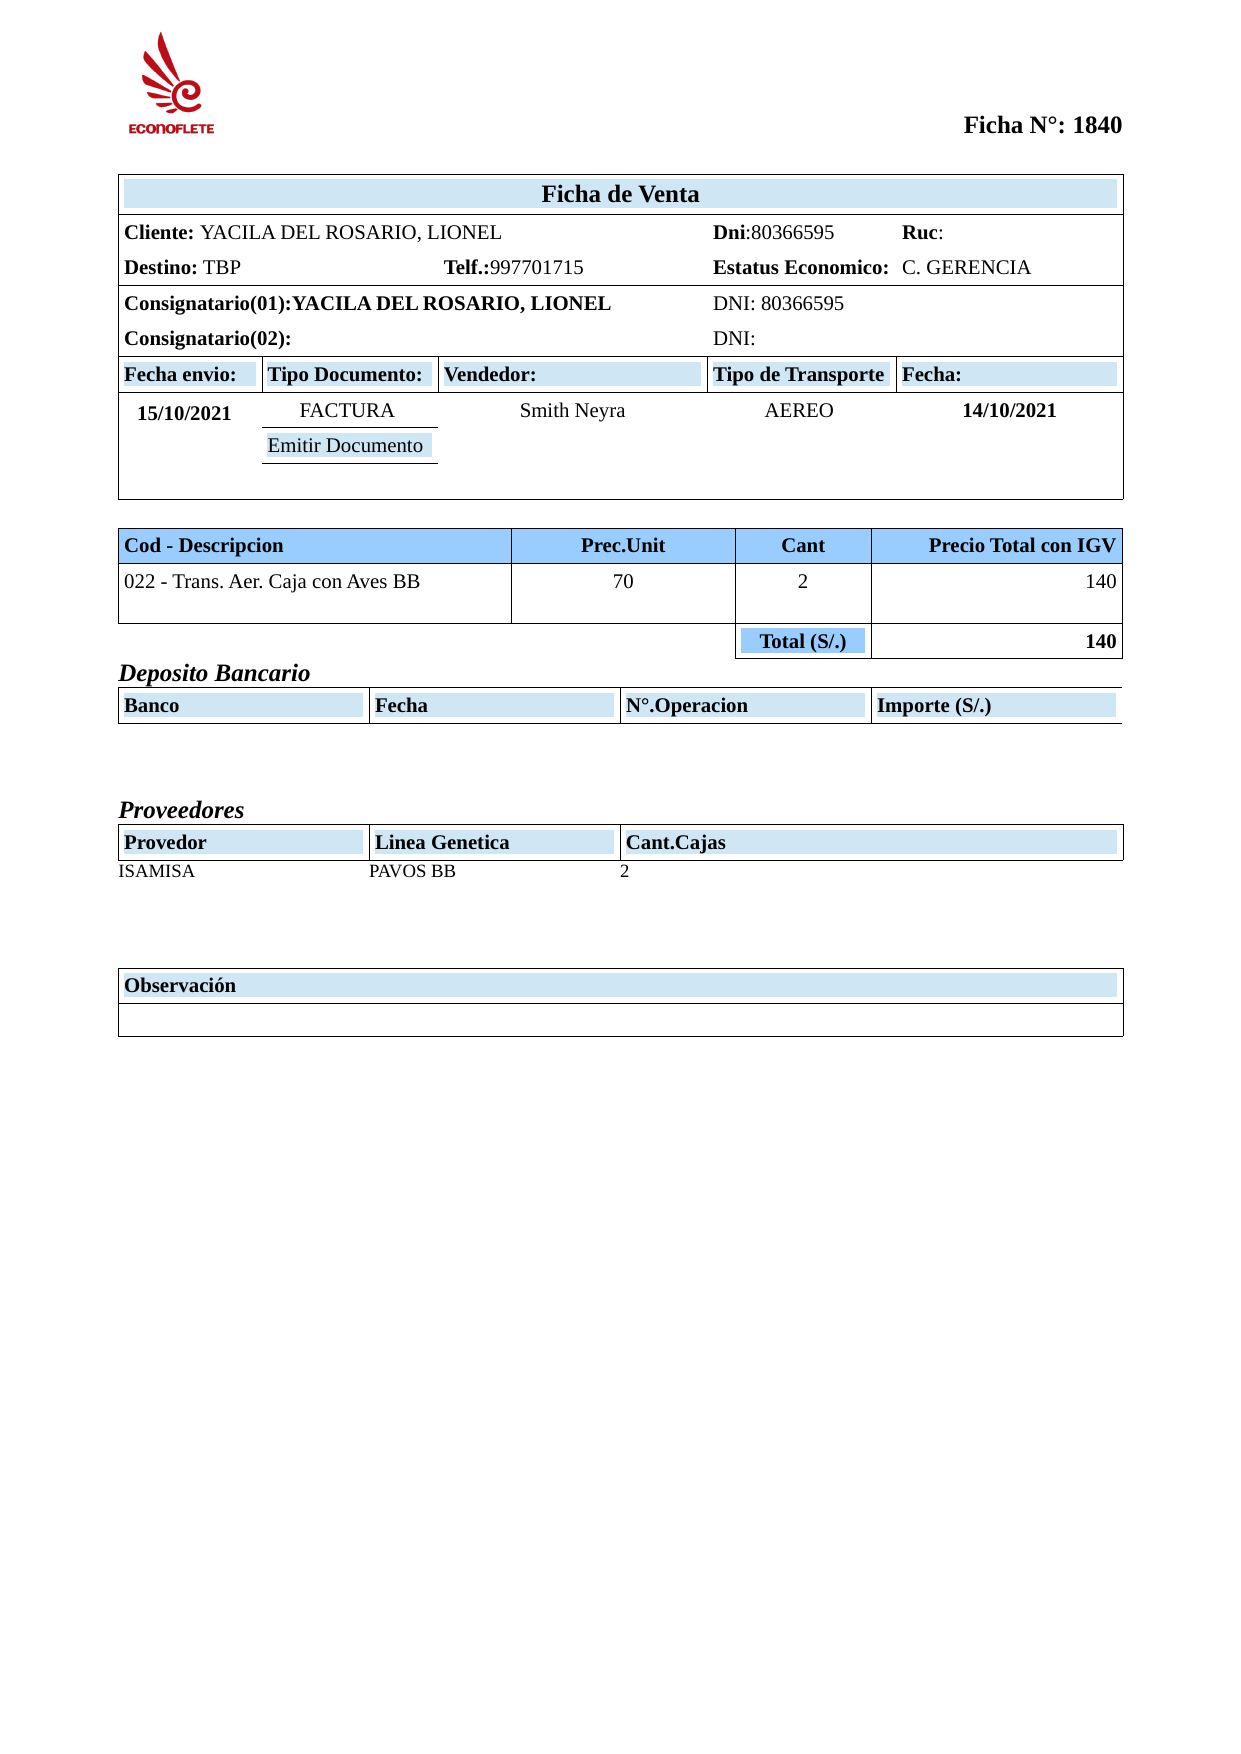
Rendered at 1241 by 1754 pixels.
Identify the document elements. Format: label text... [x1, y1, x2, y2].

table_cell 70 [512, 564, 735, 623]
table_header Importe (S/.) [872, 688, 1122, 723]
table_cell 2 [620, 861, 1123, 881]
table_header Fecha [370, 688, 620, 723]
table_cell [871, 771, 1122, 795]
table_cell [871, 747, 1122, 771]
table_cell [118, 771, 369, 795]
table_cell Estatus Economico: [707, 249, 896, 285]
table_header Ficha de Venta [119, 175, 1123, 214]
table_cell [369, 771, 620, 795]
table_cell [118, 946, 369, 967]
table_cell [118, 903, 369, 924]
table_cell [118, 881, 369, 903]
table_cell Vendedor: [439, 357, 707, 392]
table_cell Fecha: [897, 357, 1123, 392]
table_cell [620, 724, 871, 747]
table_cell [620, 903, 1123, 924]
table_cell [262, 464, 438, 498]
table_cell Consignatario(01):YACILA DEL ROSARIO, LIONEL [119, 286, 707, 321]
table_cell [620, 747, 871, 771]
table_cell [871, 724, 1122, 747]
table_cell 022 - Trans. Aer. Caja con Aves BB [119, 564, 511, 623]
picture [118, 31, 225, 134]
table_cell Cliente: YACILA DEL ROSARIO, LIONEL [119, 215, 707, 249]
table_cell [119, 1004, 1123, 1036]
table_cell Telf.:997701715 [438, 249, 707, 285]
table_cell [511, 624, 735, 658]
table_header Observación [119, 969, 1123, 1003]
table_header Provedor [119, 825, 369, 859]
table_header N°.Operacion [621, 688, 871, 723]
table_cell 140 [872, 564, 1122, 623]
table_cell AEREO [707, 393, 896, 498]
table_cell DNI: 80366595 [707, 286, 1123, 321]
table_cell [369, 946, 620, 967]
table_cell [620, 924, 1123, 946]
table_cell ISAMISA [118, 861, 369, 881]
table_cell Emitir Documento [262, 428, 438, 463]
table_cell [118, 924, 369, 946]
table_cell Dni:80366595 [707, 215, 896, 249]
table_cell [369, 903, 620, 924]
table_cell [118, 747, 369, 771]
table_header Linea Genetica [370, 825, 620, 859]
table_cell [369, 724, 620, 747]
table_cell 2 [736, 564, 871, 623]
table_cell FACTURA [262, 393, 438, 427]
table_cell C. GERENCIA [896, 249, 1123, 285]
table_cell Ruc: [896, 215, 1123, 249]
table_header Cant.Cajas [621, 825, 1123, 859]
table_cell Tipo Documento: [263, 357, 438, 392]
table_header Cod - Descripcion [119, 529, 511, 563]
text Deposito Bancario [118, 658, 1122, 687]
text Proveedores [118, 795, 1122, 824]
table_header Prec.Unit [512, 529, 735, 563]
table_cell PAVOS BB [369, 861, 620, 881]
table_cell [118, 624, 511, 658]
table_cell [620, 946, 1123, 967]
table_cell Fecha envio: [119, 357, 262, 392]
table_cell Tipo de Transporte [708, 357, 896, 392]
table_header Banco [119, 688, 369, 723]
table_cell Destino: TBP [119, 249, 438, 285]
table_cell 14/10/2021 [896, 393, 1123, 498]
table_cell [118, 724, 369, 747]
table_cell 140 [872, 624, 1122, 658]
table_cell DNI: [707, 321, 1123, 356]
table_cell [620, 771, 871, 795]
table_cell [620, 881, 1123, 903]
table_header Cant [736, 529, 871, 563]
table_cell [369, 924, 620, 946]
table_cell Total (S/.) [736, 624, 871, 658]
table_cell Smith Neyra [438, 393, 707, 498]
table_header Precio Total con IGV [872, 529, 1122, 563]
table_cell 15/10/2021 [119, 393, 262, 498]
table_cell Consignatario(02): [119, 321, 707, 356]
table_cell [369, 747, 620, 771]
table_cell [369, 881, 620, 903]
